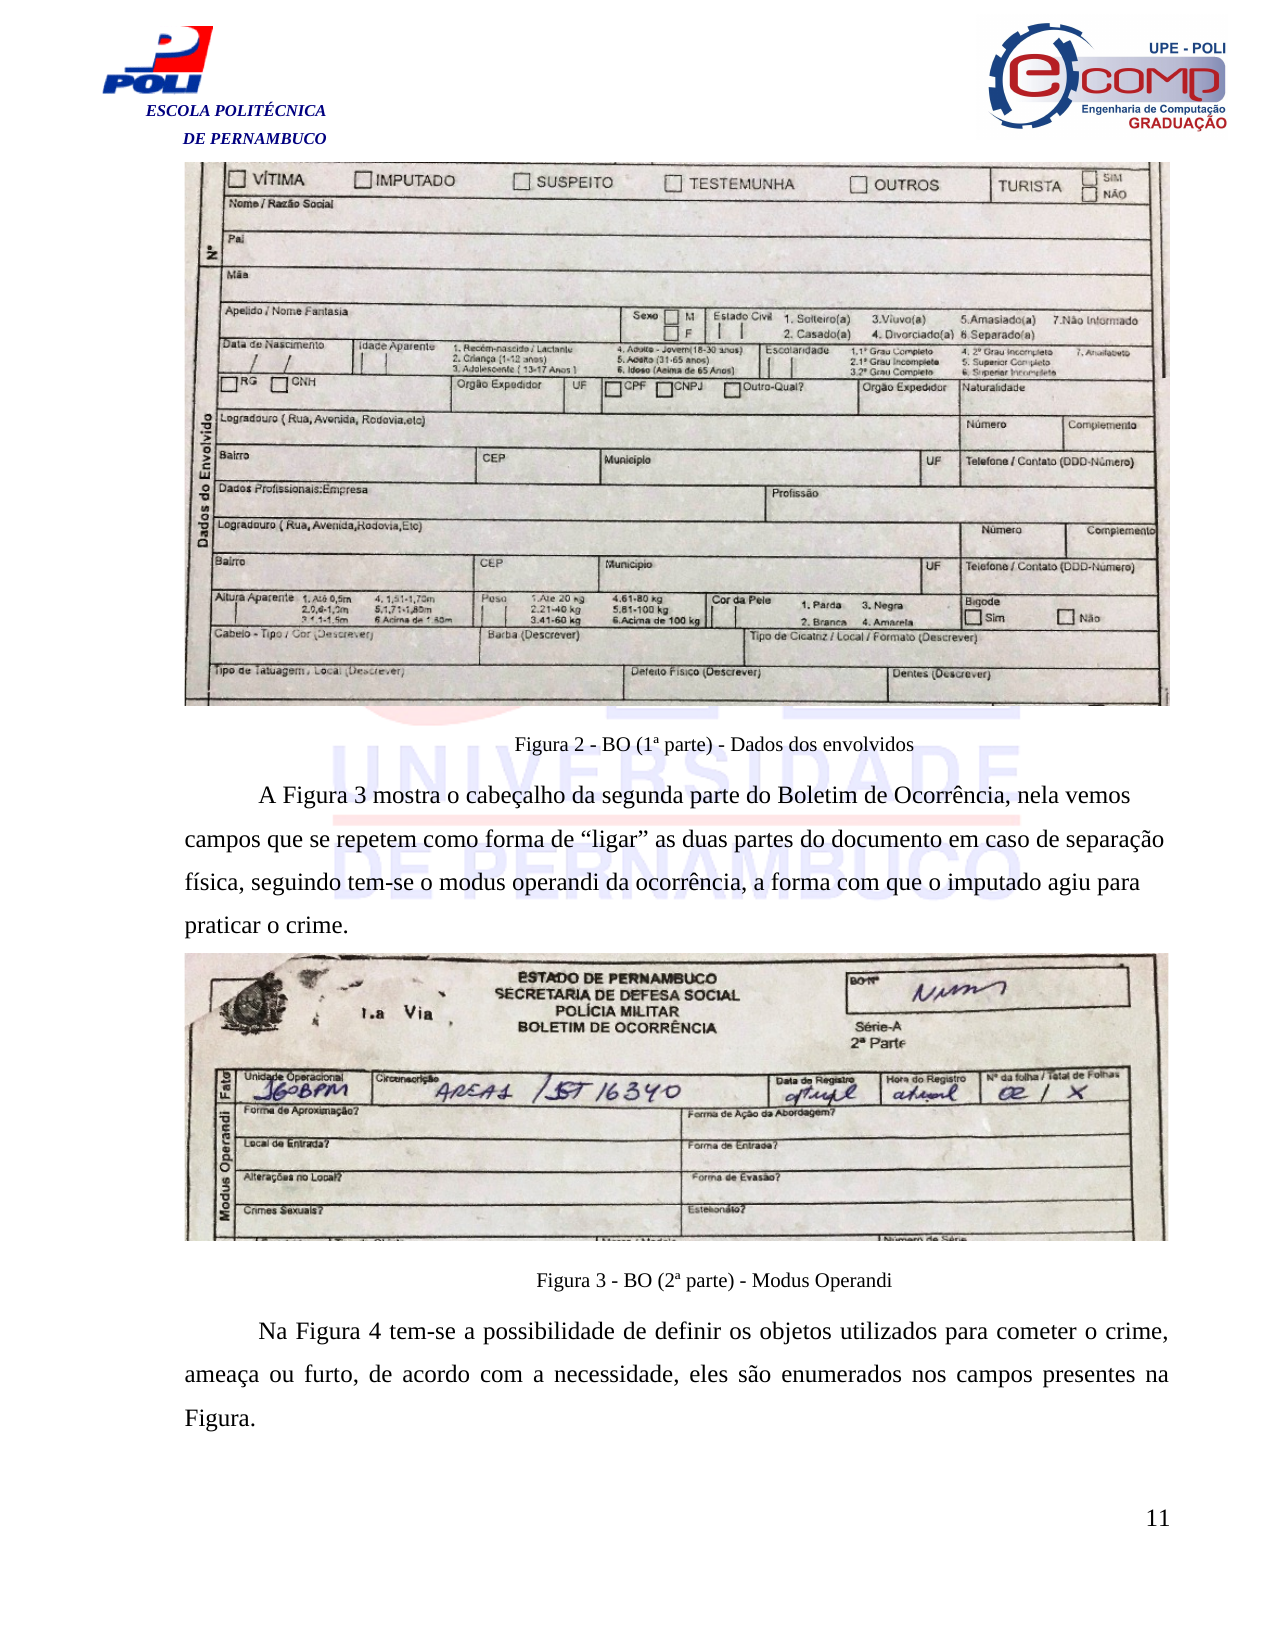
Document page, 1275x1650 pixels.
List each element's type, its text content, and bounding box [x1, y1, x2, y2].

picture [184, 162, 1170, 706]
picture [91, 23, 214, 95]
text Na Figura 4 tem-se a possibilidade de definir os objetos utilizados para cometer o crime, ameaça ou furto, de acordo com a necessidade, eles são enumerados nos campos presentes na Figura. [184, 1316, 1170, 1431]
text A Figura 3 mostra o cabeçalho da segunda parte do Boletim de Ocorrência, nela vemos campos que se repetem como forma de “ligar” as duas partes do documento em caso de separação física, seguindo tem-se o modus operandi da ocorrência, a forma com que o imputado agiu para praticar o crime. [1147, 781, 1170, 1241]
picture [976, 14, 1228, 140]
picture [184, 953, 1169, 1241]
text Figura 3 - BO (2ª parte) - Modus Operandi [184, 1268, 1170, 1292]
